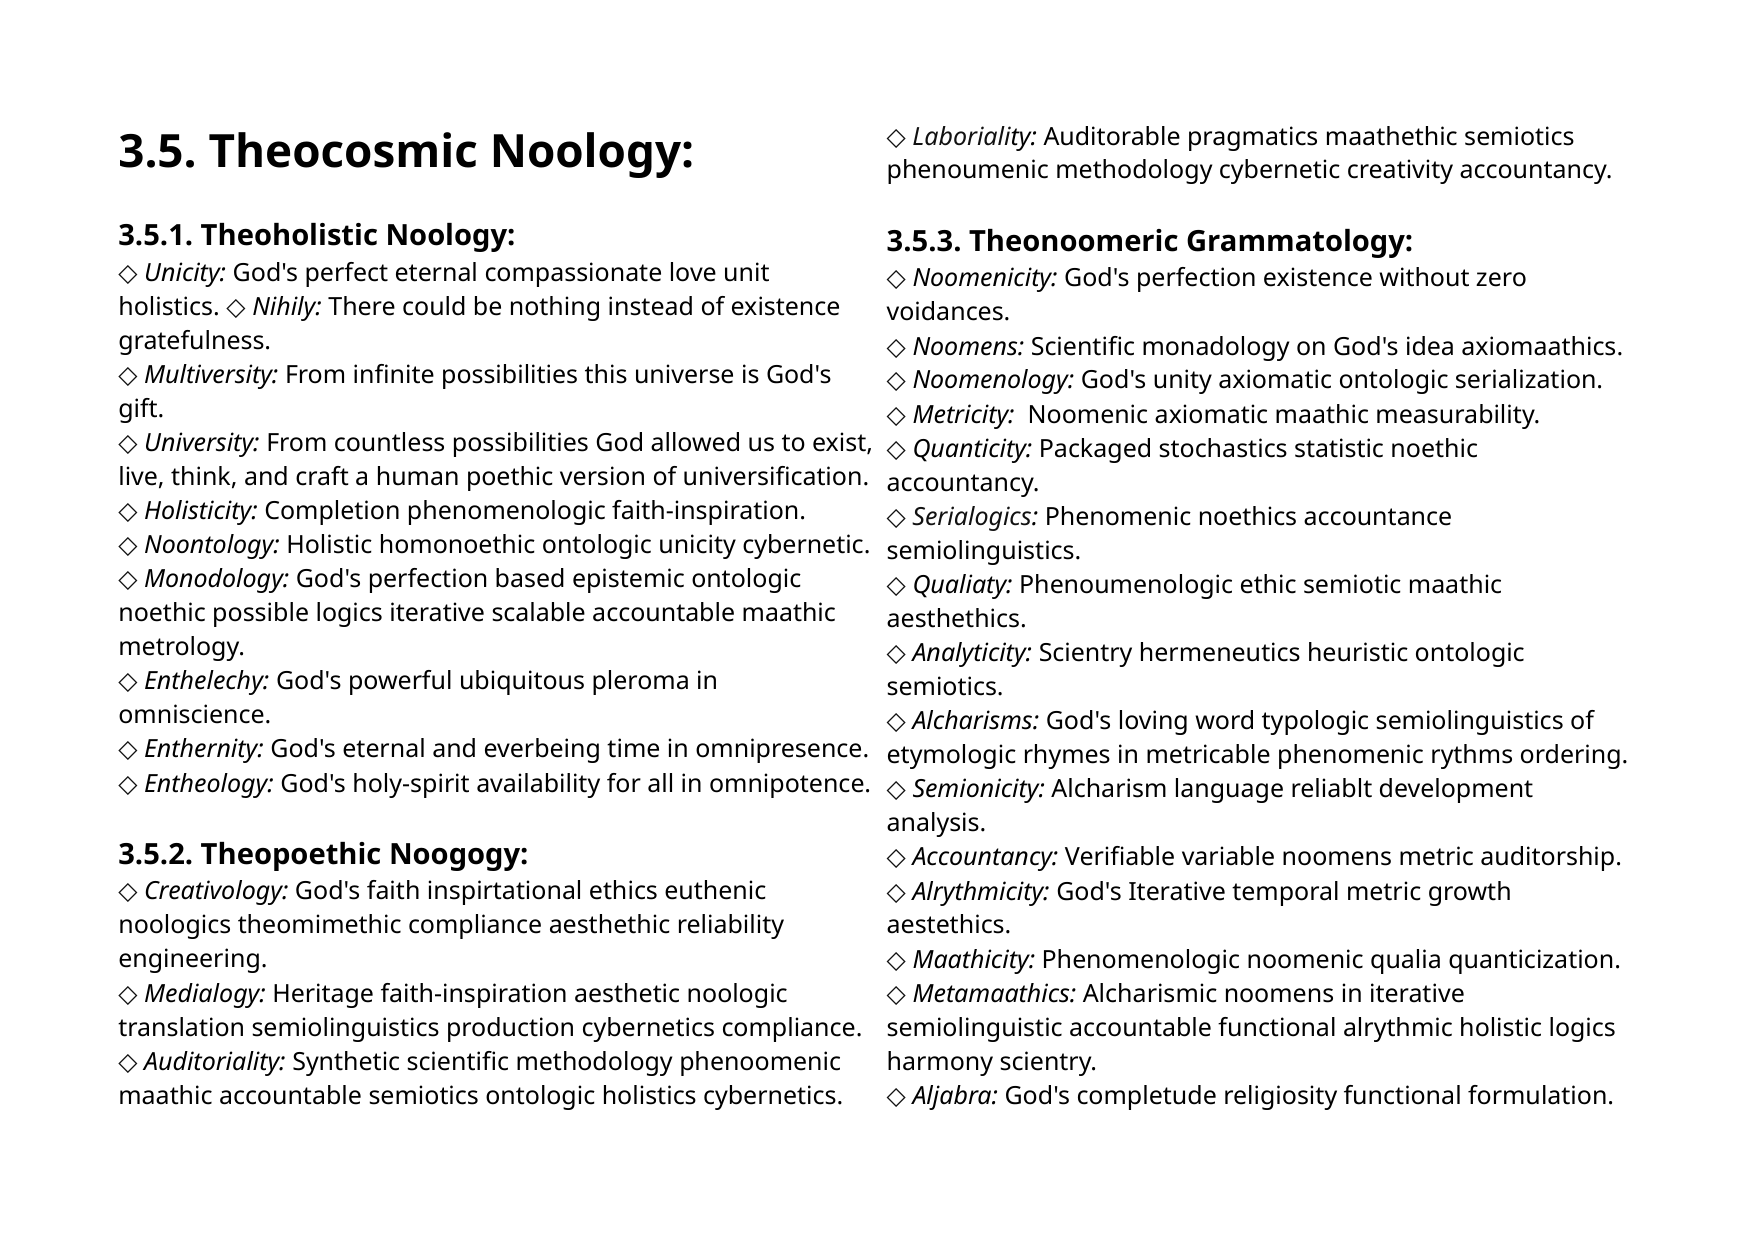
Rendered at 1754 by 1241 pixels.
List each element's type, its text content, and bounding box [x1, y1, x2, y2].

text ◇ Creativology: God's faith inspirtational ethics euthenic noologics theomimethic compliance aesthethic reliability engineering. [118, 873, 877, 975]
text ◇ Alrythmicity: God's Iterative temporal metric growth aestethics. [886, 873, 1636, 941]
text ◇ Metricity: Noomenic axiomatic maathic measurability. [886, 396, 1636, 430]
text ◇ Semionicity: Alcharism language reliablt development analysis. [886, 771, 1636, 839]
text ◇ Enthernity: God's eternal and everbeing time in omnipresence. [118, 731, 877, 765]
text ◇ Holisticity: Completion phenomenologic faith-inspiration. [118, 493, 877, 527]
text ◇ Maathicity: Phenomenologic noomenic qualia quanticization. [886, 941, 1636, 975]
text ◇ Alcharisms: God's loving word typologic semiolinguistics of etymologic rhymes in metricable phenomenic rythms ordering. [886, 703, 1636, 771]
text ◇ Medialogy: Heritage faith-inspiration aesthetic noologic translation semiolinguistics production cybernetics compliance. [118, 975, 877, 1043]
text ◇ Noomenology: God's unity axiomatic ontologic serialization. [886, 362, 1636, 396]
text ◇ Aljabra: God's completude religiosity functional formulation. [886, 1077, 1636, 1112]
text ◇ University: From countless possibilities God allowed us to exist, live, think, and craft a human poethic version of universification. [118, 424, 877, 493]
text ◇ Multiversity: From infinite possibilities this universe is God's gift. [118, 356, 877, 424]
text 3.5.2. Theopoethic Noogogy: [118, 833, 877, 873]
text ◇ Analyticity: Scientry hermeneutics heuristic ontologic semiotics. [886, 635, 1636, 703]
text 3.5. Theocosmic Noology: [118, 118, 877, 181]
text ◇ Metamaathics: Alcharismic noomens in iterative semiolinguistic accountable functional alrythmic holistic logics harmony scientry. [886, 975, 1636, 1077]
text ◇ Qualiaty: Phenoumenologic ethic semiotic maathic aesthethics. [886, 567, 1636, 635]
text ◇ Noomenicity: God's perfection existence without zero voidances. [886, 260, 1636, 328]
text ◇ Enthelechy: God's powerful ubiquitous pleroma in omniscience. [118, 663, 877, 731]
text ◇ Auditoriality: Synthetic scientific methodology phenoomenic maathic accountable semiotics ontologic holistics cybernetics. [118, 1043, 877, 1111]
text 3.5.3. Theonoomeric Grammatology: [886, 220, 1636, 260]
text ◇ Noomens: Scientific monadology on God's idea axiomaathics. [886, 328, 1636, 362]
text ◇ Serialogics: Phenomenic noethics accountance semiolinguistics. [886, 498, 1636, 567]
text ◇ Laboriality: Auditorable pragmatics maathethic semiotics phenoumenic methodology cybernetic creativity accountancy. [886, 118, 1636, 186]
text ◇ Noontology: Holistic homonoethic ontologic unicity cybernetic. [118, 527, 877, 561]
text 3.5.1. Theoholistic Noology: [118, 214, 877, 254]
text ◇ Monodology: God's perfection based epistemic ontologic noethic possible logics iterative scalable accountable maathic metrology. [118, 561, 877, 663]
text ◇ Unicity: God's perfect eternal compassionate love unit holistics. ◇ Nihily: There could be nothing instead of existence gratefulness. [118, 254, 877, 356]
text ◇ Entheology: God's holy-spirit availability for all in omnipotence. [118, 765, 877, 799]
text ◇ Quanticity: Packaged stochastics statistic noethic accountancy. [886, 430, 1636, 498]
text ◇ Accountancy: Verifiable variable noomens metric auditorship. [886, 839, 1636, 873]
